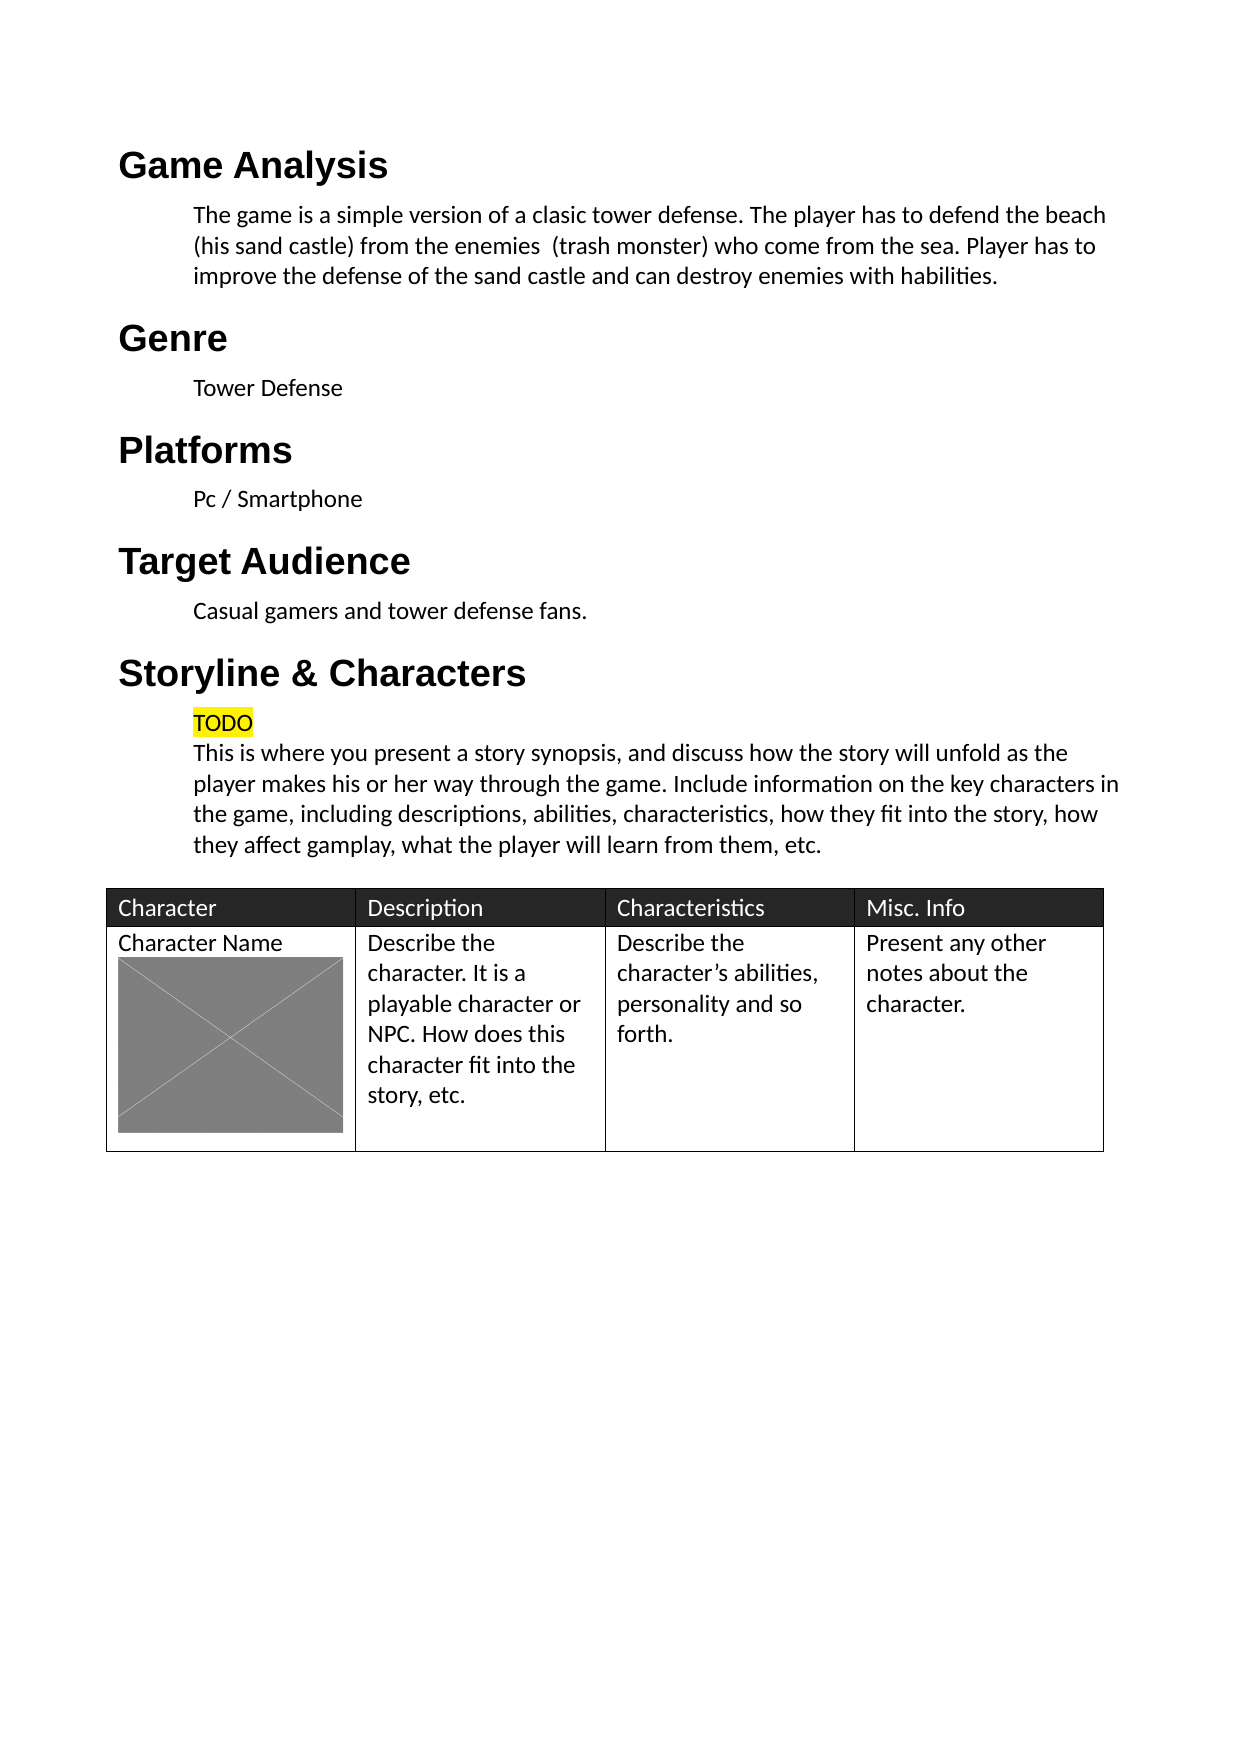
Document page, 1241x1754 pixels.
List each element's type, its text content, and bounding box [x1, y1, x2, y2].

text Tower Defense [193, 372, 1122, 402]
subtitle Genre [118, 316, 1122, 359]
text Casual gamers and tower defense fans. [193, 595, 1122, 626]
table_cell Describe the character. It is a playable character or NPC. How does this character fit into the story, etc. [356, 927, 605, 1151]
table_cell Character Name [107, 927, 355, 1151]
subtitle Storyline & Characters [118, 651, 1122, 694]
subtitle Game Analysis [118, 143, 1122, 187]
text This is where you present a story synopsis, and discuss how the story will unfold as the player makes his or her way through the game. Include information on the key characters in the game, including descriptions, abilities, characteristics, how they fit into the story, how they affect gamplay, what the player will learn from them, etc. [193, 737, 1122, 859]
text Pc / Smartphone [193, 484, 1122, 514]
subtitle Target Audience [118, 539, 1122, 583]
table_header Characteristics [606, 889, 854, 926]
table_cell Describe the character’s abilities, personality and so forth. [606, 927, 854, 1151]
table_header Misc. Info [855, 889, 1103, 926]
table_header Description [356, 889, 605, 926]
subtitle Platforms [118, 427, 1122, 471]
table_header Character [107, 889, 355, 926]
text The game is a simple version of a clasic tower defense. The player has to defend the beach (his sand castle) from the enemies (trash monster) who come from the sea. Player has to improve the defense of the sand castle and can destroy enemies with habilities. [193, 199, 1122, 291]
table_cell Present any other notes about the character. [855, 927, 1103, 1151]
text TODO [193, 707, 1122, 737]
picture [118, 957, 344, 1133]
